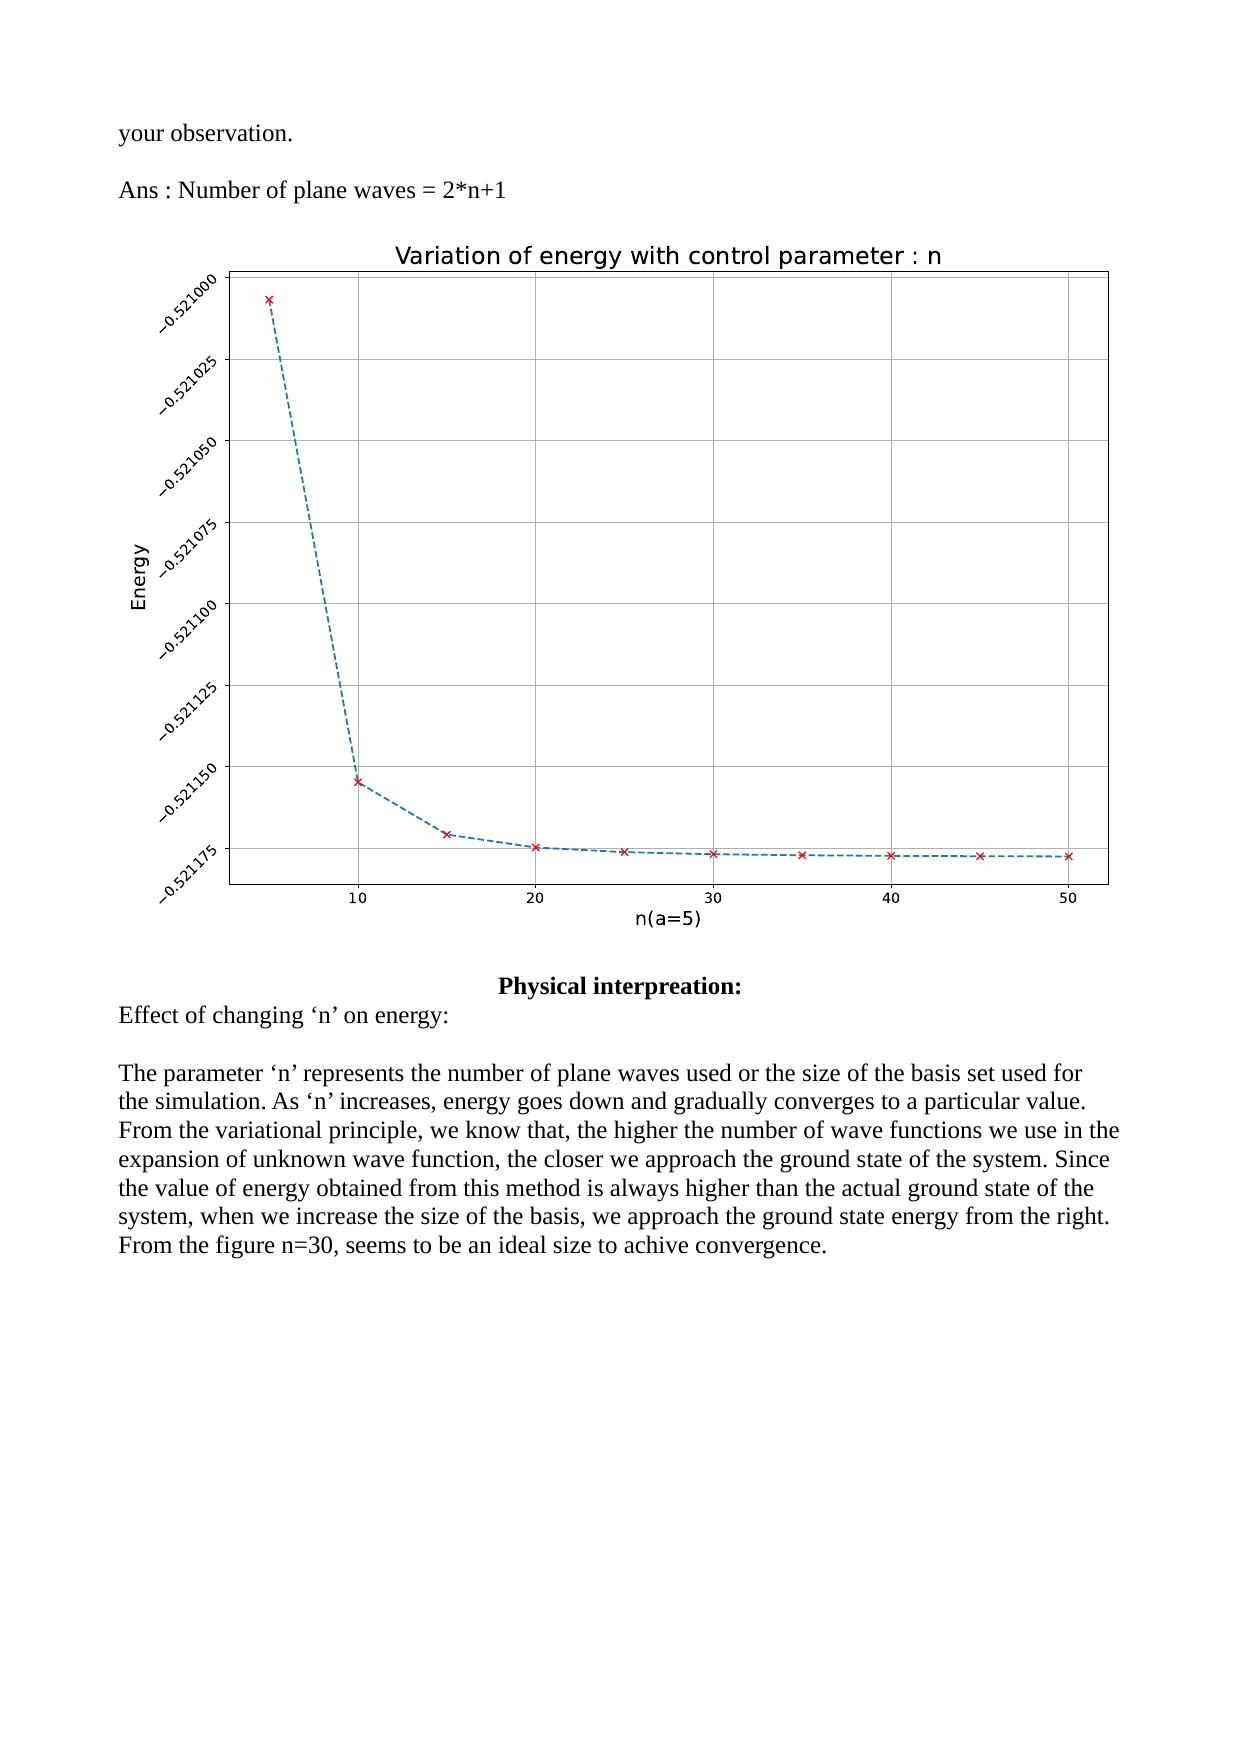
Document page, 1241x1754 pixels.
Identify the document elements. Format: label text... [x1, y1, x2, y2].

text system, when we increase the size of the basis, we approach the ground state energy from the right. [118, 1201, 1122, 1230]
text From the variational principle, we know that, the higher the number of wave functions we use in the [118, 1115, 1122, 1144]
text the simulation. As ‘n’ increases, energy goes down and gradually converges to a particular value. [118, 1086, 1122, 1115]
text Physical interpreation: [118, 943, 1122, 1000]
text your observation. [118, 118, 1122, 147]
text From the figure n=30, seems to be an ideal size to achive convergence. [118, 1230, 1122, 1259]
text the value of energy obtained from this method is always higher than the actual ground state of the [118, 1173, 1122, 1201]
text Ans : Number of plane waves = 2*n+1 [118, 176, 1122, 204]
text expansion of unknown wave function, the closer we approach the ground state of the system. Since [118, 1144, 1122, 1173]
text The parameter ‘n’ represents the number of plane waves used or the size of the basis set used for [118, 1058, 1122, 1086]
text Effect of changing ‘n’ on energy: [118, 1000, 1122, 1029]
